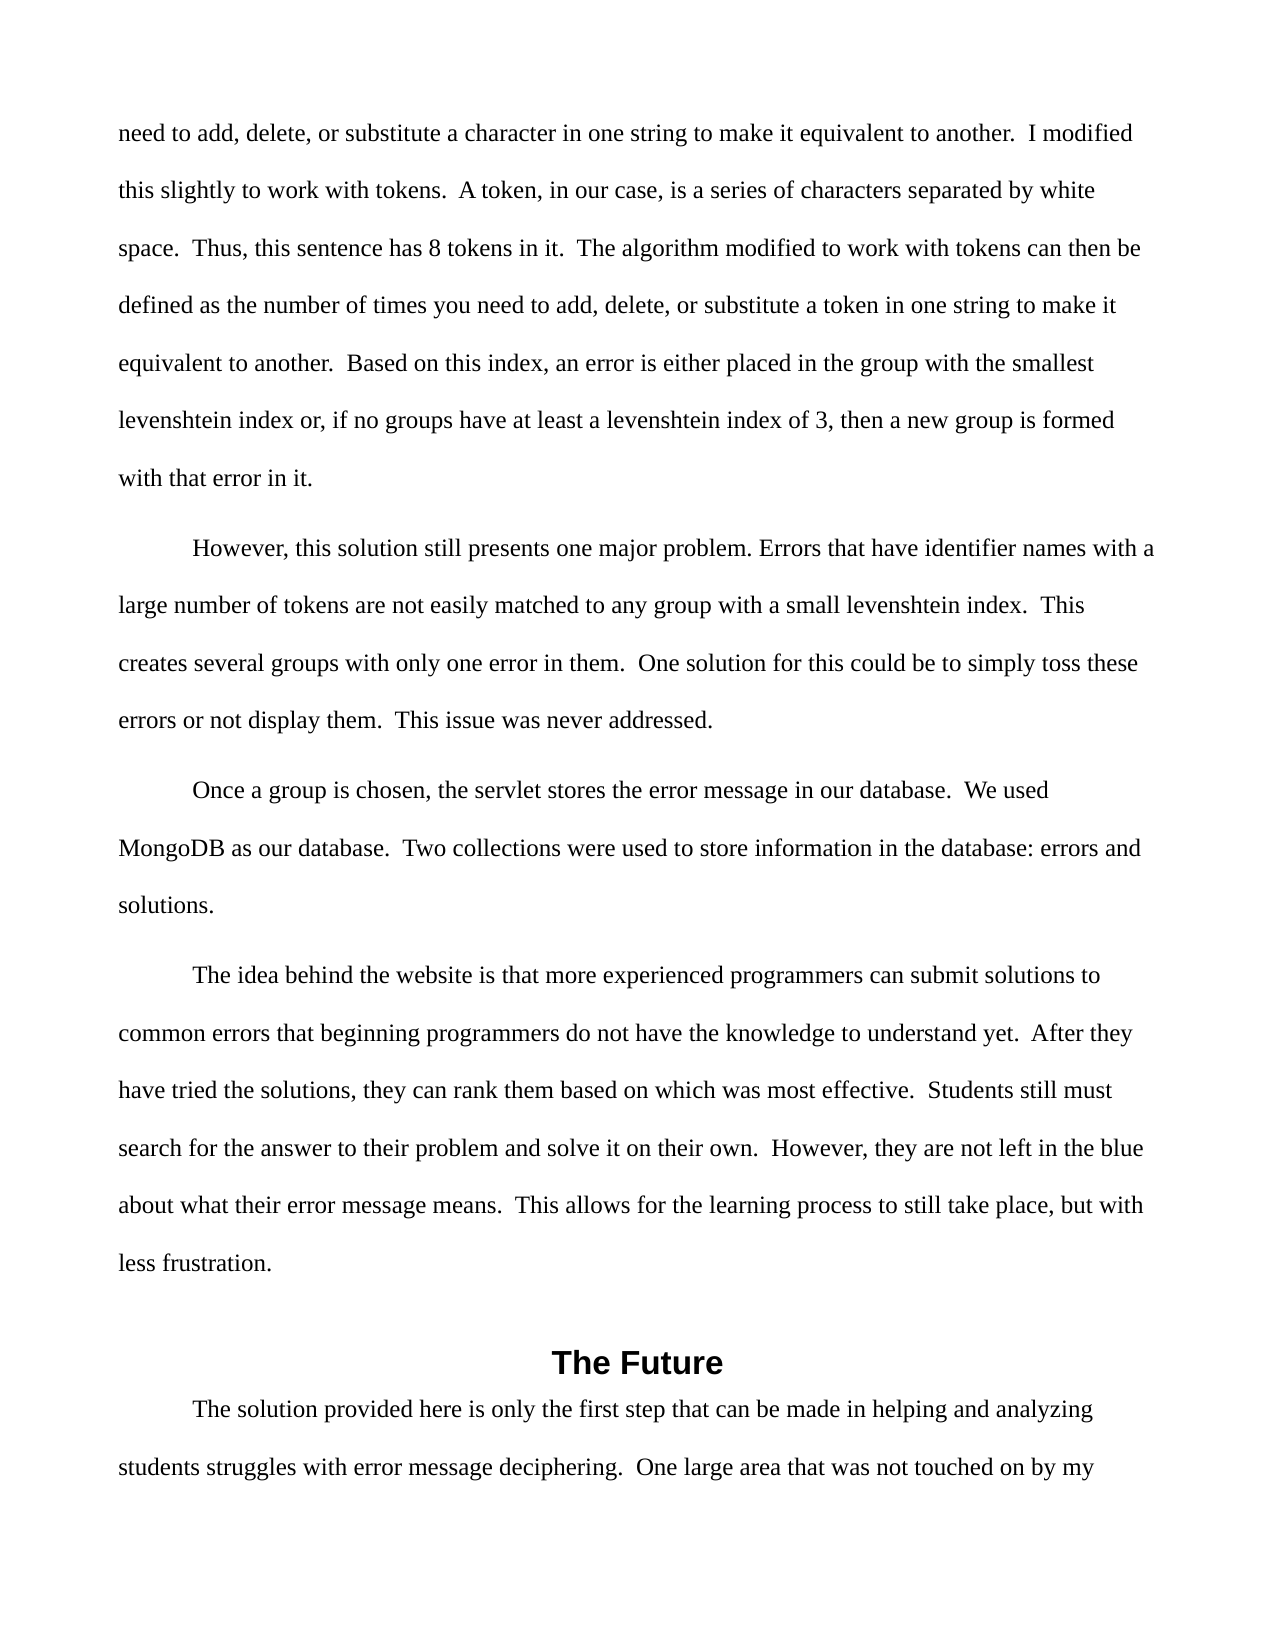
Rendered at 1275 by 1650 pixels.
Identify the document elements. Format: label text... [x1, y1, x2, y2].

text Once a group is chosen, the servlet stores the error message in our database. We used MongoDB as our database. Two collections were used to store information in the database: errors and solutions. [118, 776, 1157, 919]
text need to add, delete, or substitute a character in one string to make it equivalent to another. I modified this slightly to work with tokens. A token, in our case, is a series of characters separated by white space. Thus, this sentence has 8 tokens in it. The algorithm modified to work with tokens can then be defined as the number of times you need to add, delete, or substitute a token in one string to make it equivalent to another. Based on this index, an error is either placed in the group with the smallest levenshtein index or, if no groups have at least a levenshtein index of 3, then a new group is formed with that error in it. [118, 118, 1157, 492]
subtitle The Future [118, 1343, 1157, 1382]
text The solution provided here is only the first step that can be made in helping and analyzing students struggles with error message deciphering. One large area that was not touched on by my [118, 1394, 1157, 1480]
text The idea behind the website is that more experienced programmers can submit solutions to common errors that beginning programmers do not have the knowledge to understand yet. After they have tried the solutions, they can rank them based on which was most effective. Students still must search for the answer to their problem and solve it on their own. However, they are not left in the blue about what their error message means. This allows for the learning process to still take place, but with less frustration. [118, 961, 1157, 1277]
text However, this solution still presents one major problem. Errors that have identifier names with a large number of tokens are not easily matched to any group with a small levenshtein index. This creates several groups with only one error in them. One solution for this could be to simply toss these errors or not display them. This issue was never addressed. [118, 533, 1157, 734]
